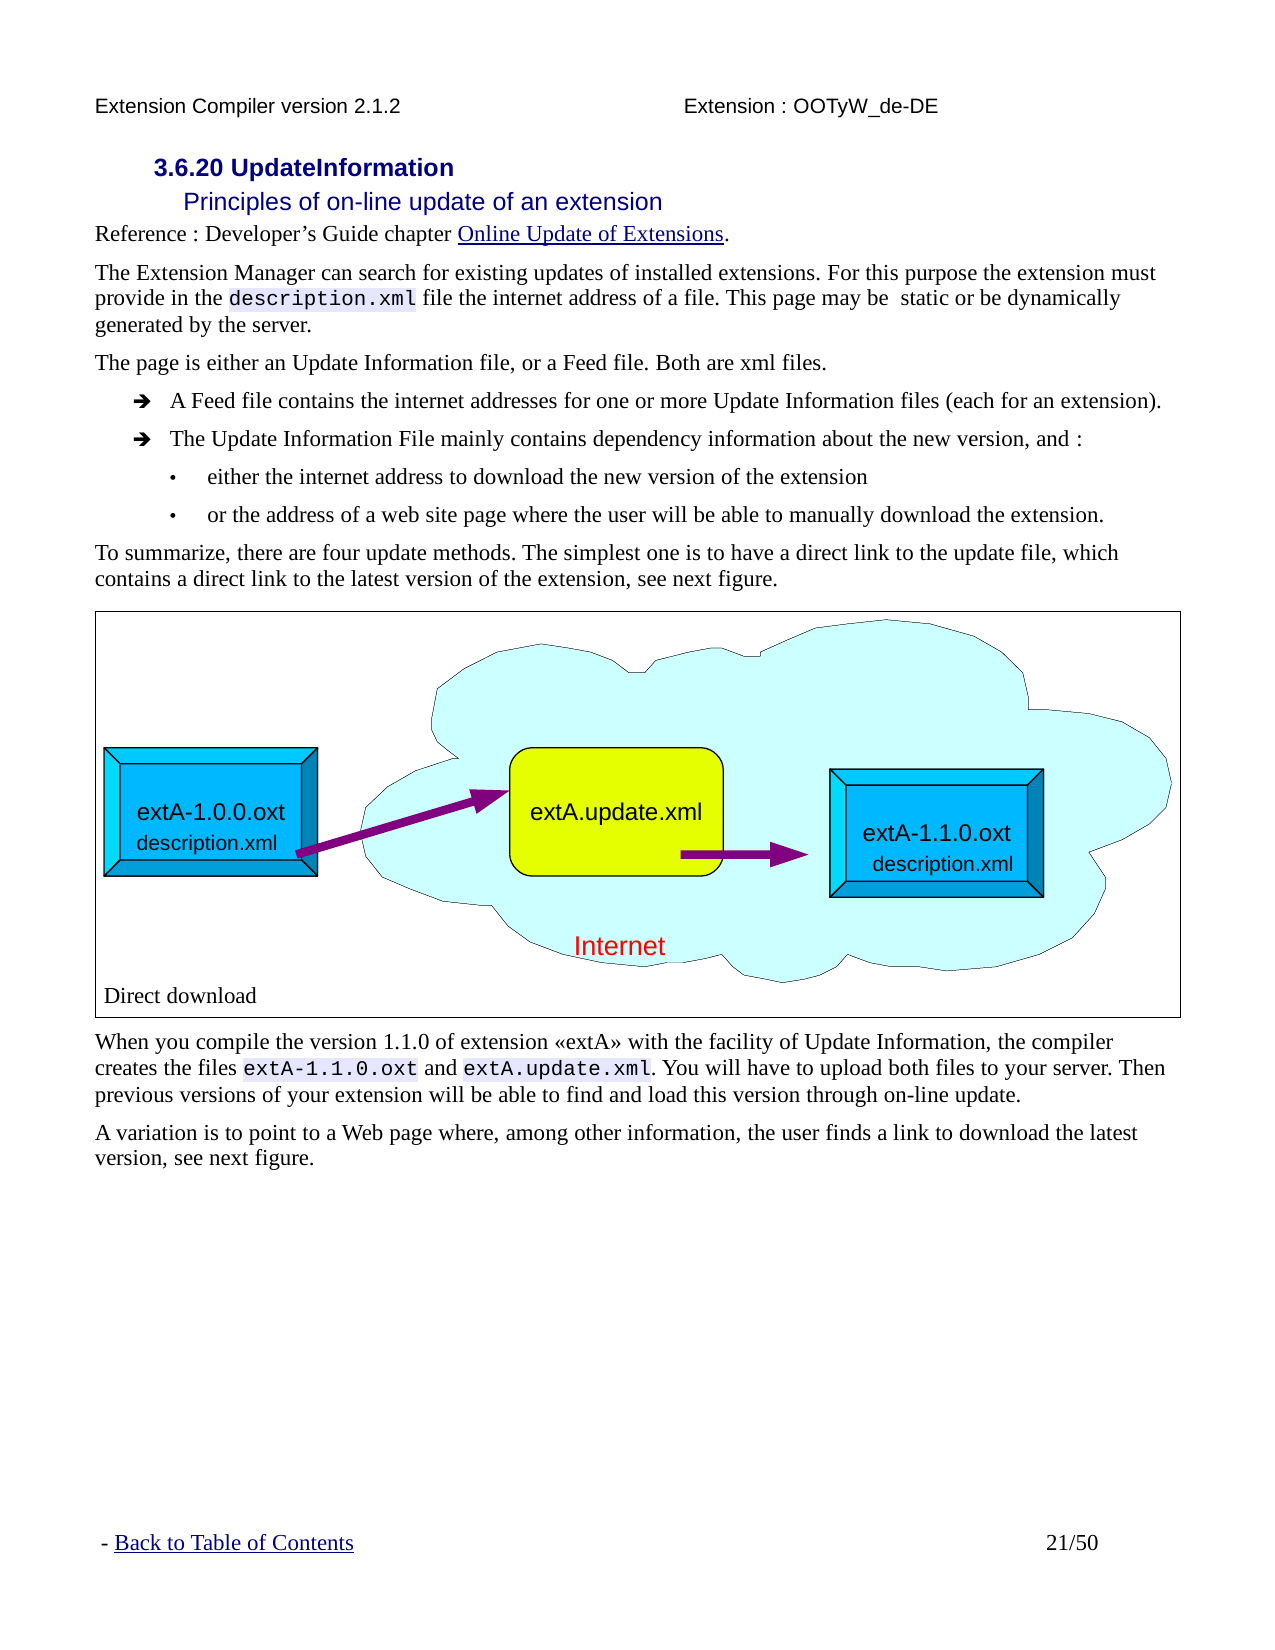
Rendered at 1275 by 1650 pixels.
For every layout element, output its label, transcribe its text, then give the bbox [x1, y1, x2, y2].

text When you compile the version 1.1.0 of extension «extA» with the facility of Update Information, the compiler creates the files extA-1.1.0.oxt and extA.update.xml. You will have to upload both files to your server. Then previous versions of your extension will be able to find and load this version through on-line update. [94, 612, 1181, 1107]
text Reference : Developer’s Guide chapter Online Update of Extensions. [94, 221, 1181, 247]
list The Update Information File mainly contains dependency information about the new version, and : [132, 426, 1181, 451]
text Direct download [103, 787, 1172, 1008]
text Direct download [902, 620, 1172, 780]
list or the address of a web site page where the user will be able to manually download the extension. [169, 502, 1181, 527]
text [94, 603, 1181, 611]
text The Extension Manager can search for existing updates of installed extensions. For this purpose the extension must provide in the description.xml file the internet address of a file. This page may be static or be dynamically generated by the server. [94, 259, 1181, 337]
text Direct download [103, 620, 873, 842]
list either the internet address to download the new version of the extension [169, 464, 1181, 489]
text The page is either an Update Information file, or a Feed file. Both are xml files. [94, 350, 1181, 375]
subtitle Principles of on-line update of an extension [183, 187, 1181, 215]
subtitle UpdateInformation [153, 153, 1181, 181]
text To summarize, there are four update methods. The simplest one is to have a direct link to the update file, which contains a direct link to the latest version of the extension, see next figure. [94, 540, 1181, 591]
text A variation is to point to a Web page where, among other information, the user finds a link to download the latest version, see next figure. [94, 1119, 1181, 1171]
list A Feed file contains the internet addresses for one or more Update Information files (each for an extension). [132, 388, 1181, 413]
